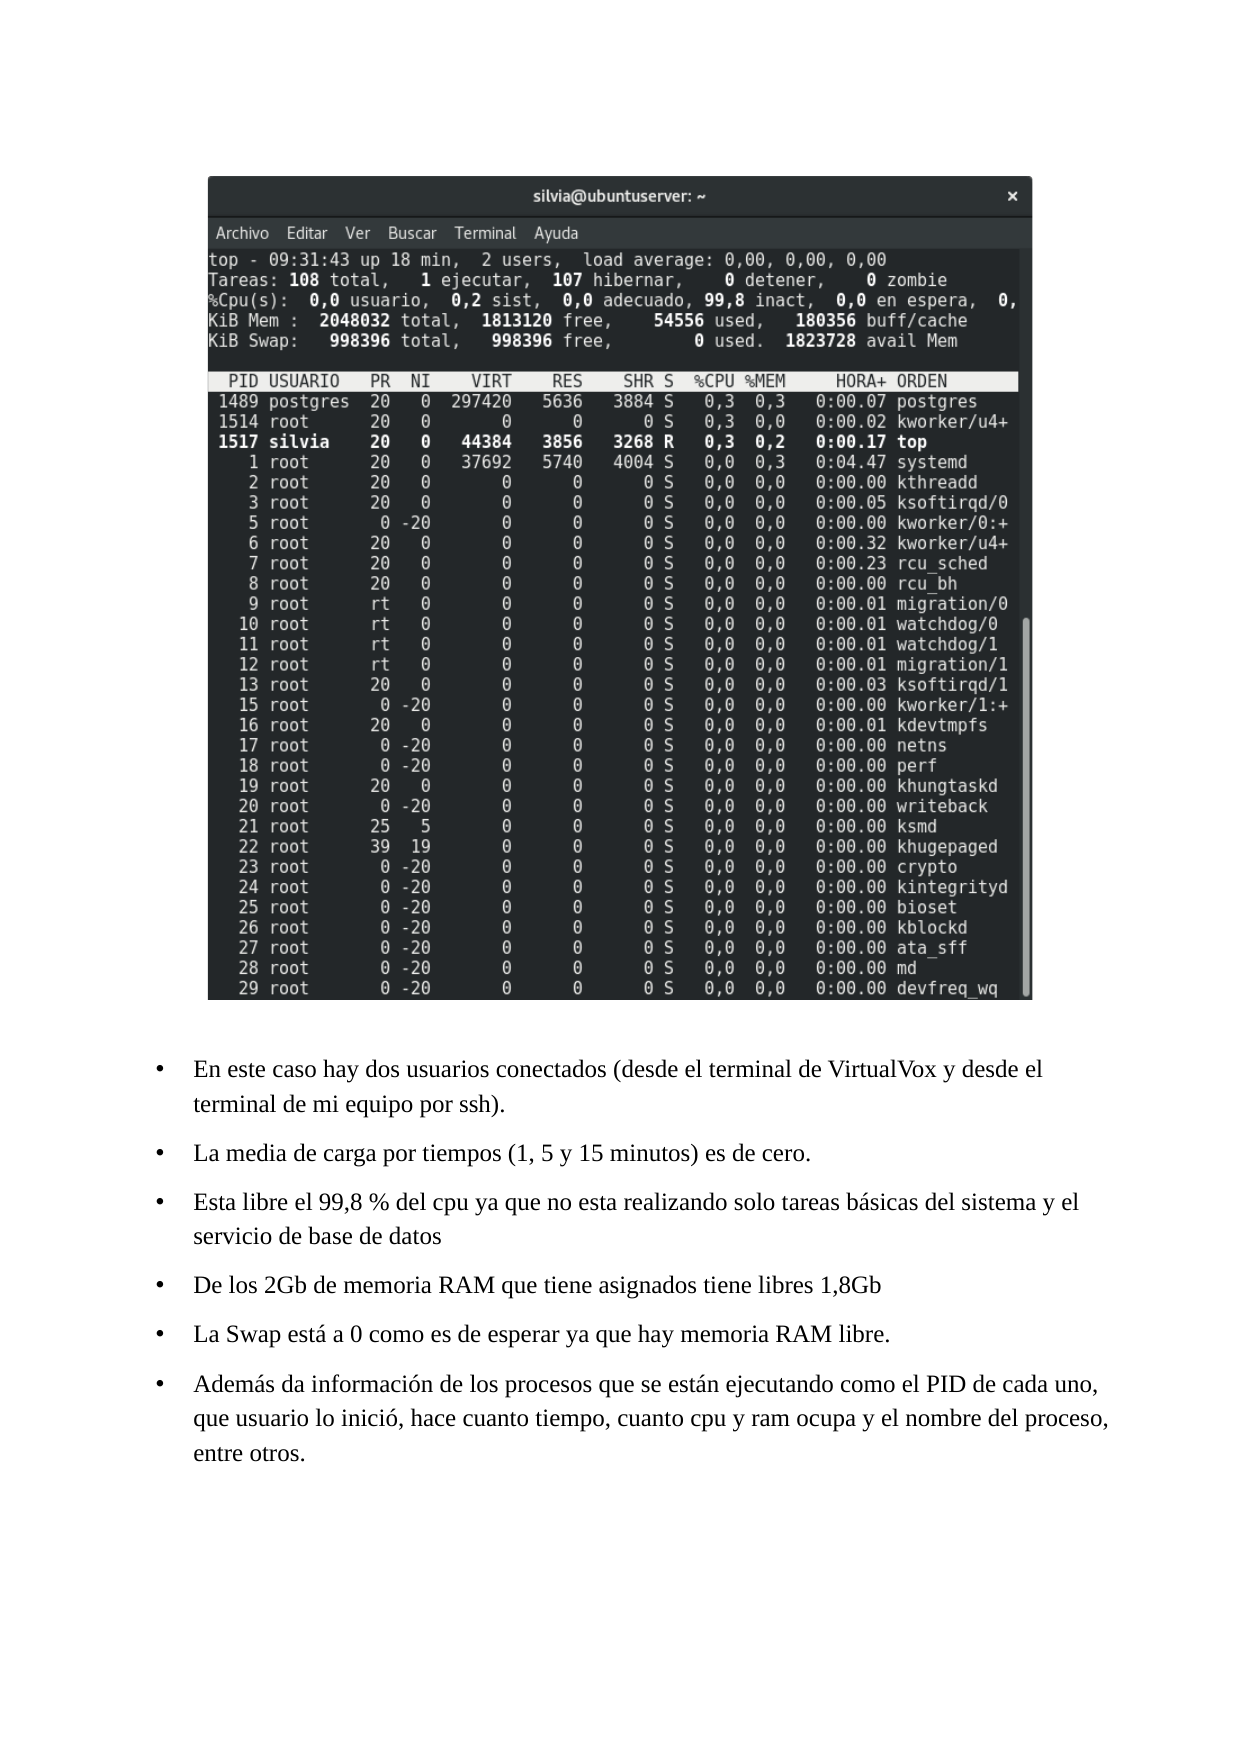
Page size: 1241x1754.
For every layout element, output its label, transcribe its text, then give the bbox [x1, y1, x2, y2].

list De los 2Gb de memoria RAM que tiene asignados tiene libres 1,8Gb [156, 1271, 1122, 1299]
list En este caso hay dos usuarios conectados (desde el terminal de VirtualVox y desde el terminal de mi equipo por ssh). [156, 1054, 1122, 1118]
list Esta libre el 99,8 % del cpu ya que no esta realizando solo tareas básicas del sistema y el servicio de base de datos [156, 1187, 1122, 1250]
list La Swap está a 0 como es de esperar ya que hay memoria RAM libre. [156, 1319, 1122, 1348]
list La media de carga por tiempos (1, 5 y 15 minutos) es de cero. [156, 1138, 1122, 1167]
list Además da información de los procesos que se están ejecutando como el PID de cada uno, que usuario lo inició, hace cuanto tiempo, cuanto cpu y ram ocupa y el nombre del proceso, entre otros. [156, 1369, 1122, 1466]
picture [207, 176, 1033, 1000]
